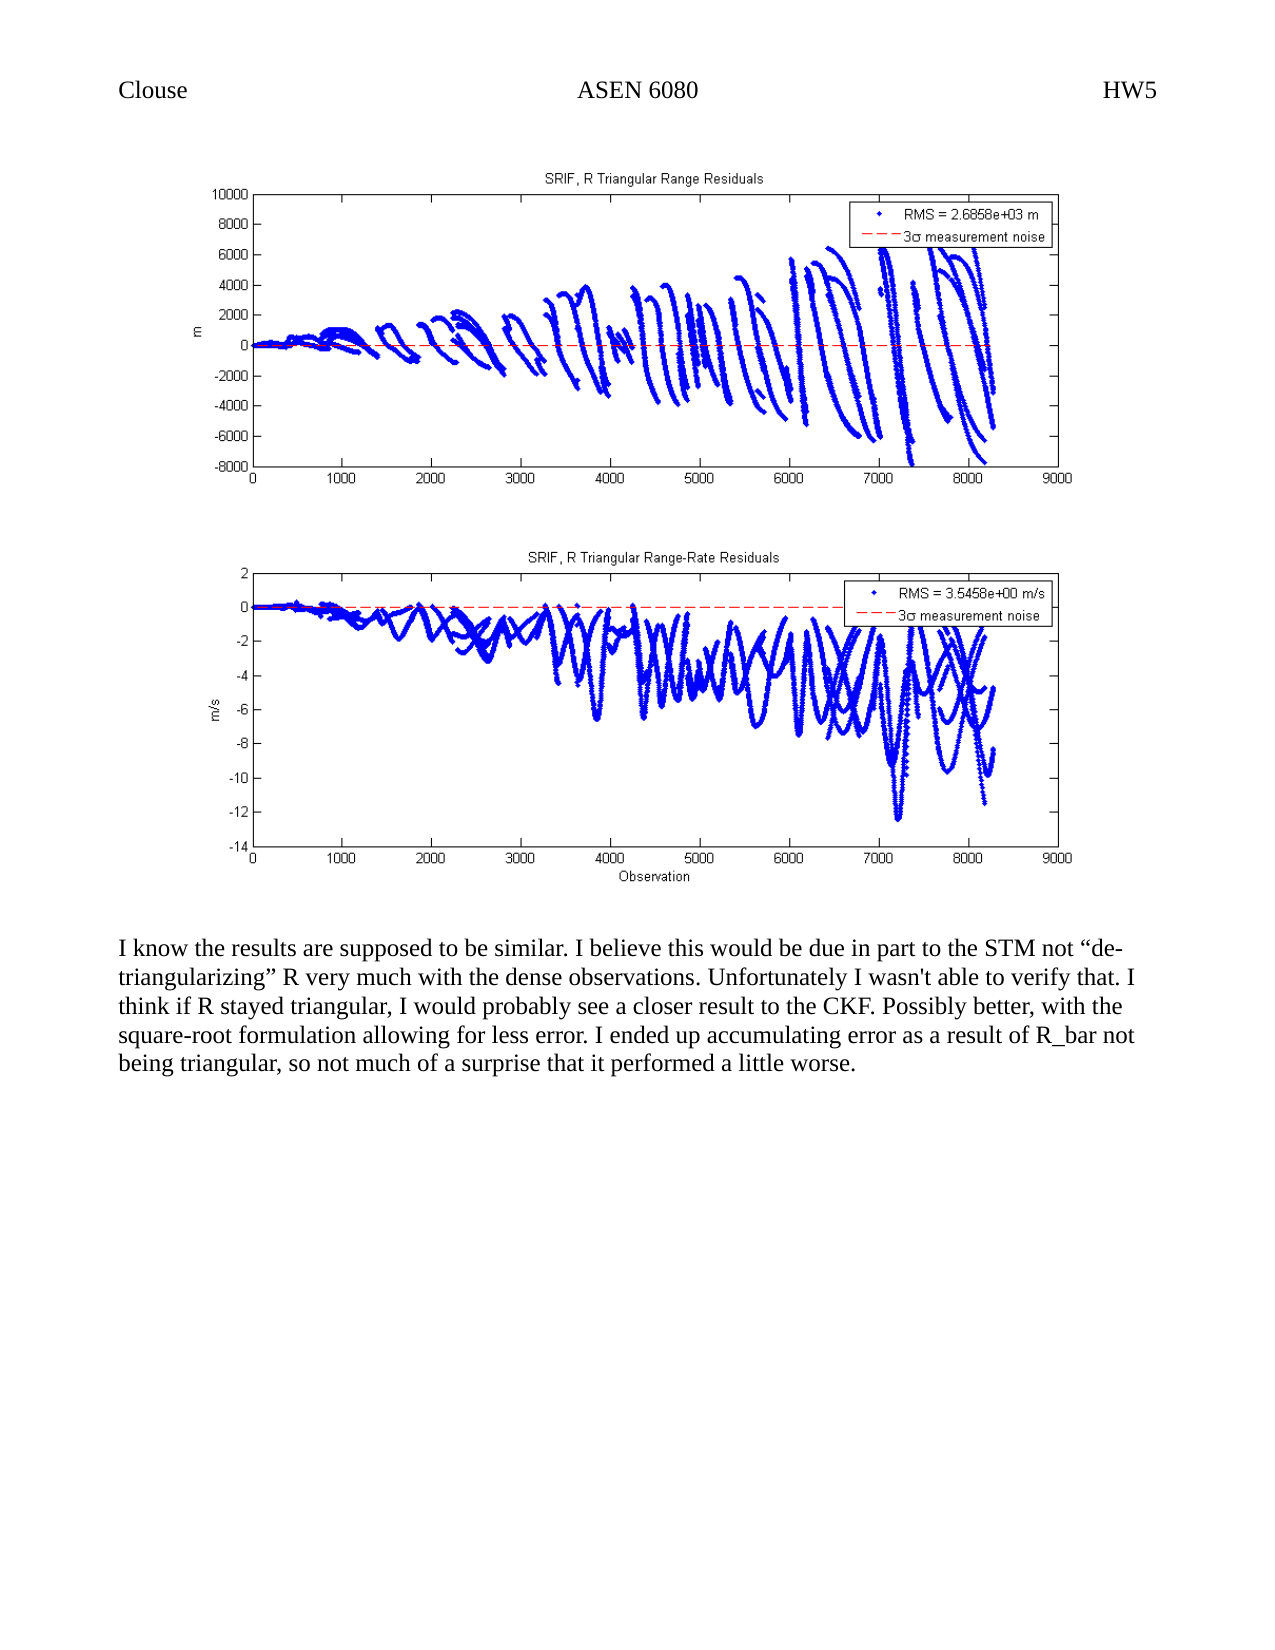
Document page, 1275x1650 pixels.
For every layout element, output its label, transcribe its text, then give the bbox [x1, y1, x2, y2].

picture [118, 135, 1157, 934]
text I know the results are supposed to be similar. I believe this would be due in part to the STM not “de-triangularizing” R very much with the dense observations. Unfortunately I wasn't able to verify that. I think if R stayed triangular, I would probably see a closer result to the CKF. Possibly better, with the square-root formulation allowing for less error. I ended up accumulating error as a result of R_bar not being triangular, so not much of a surprise that it performed a little worse. [118, 934, 1157, 1077]
